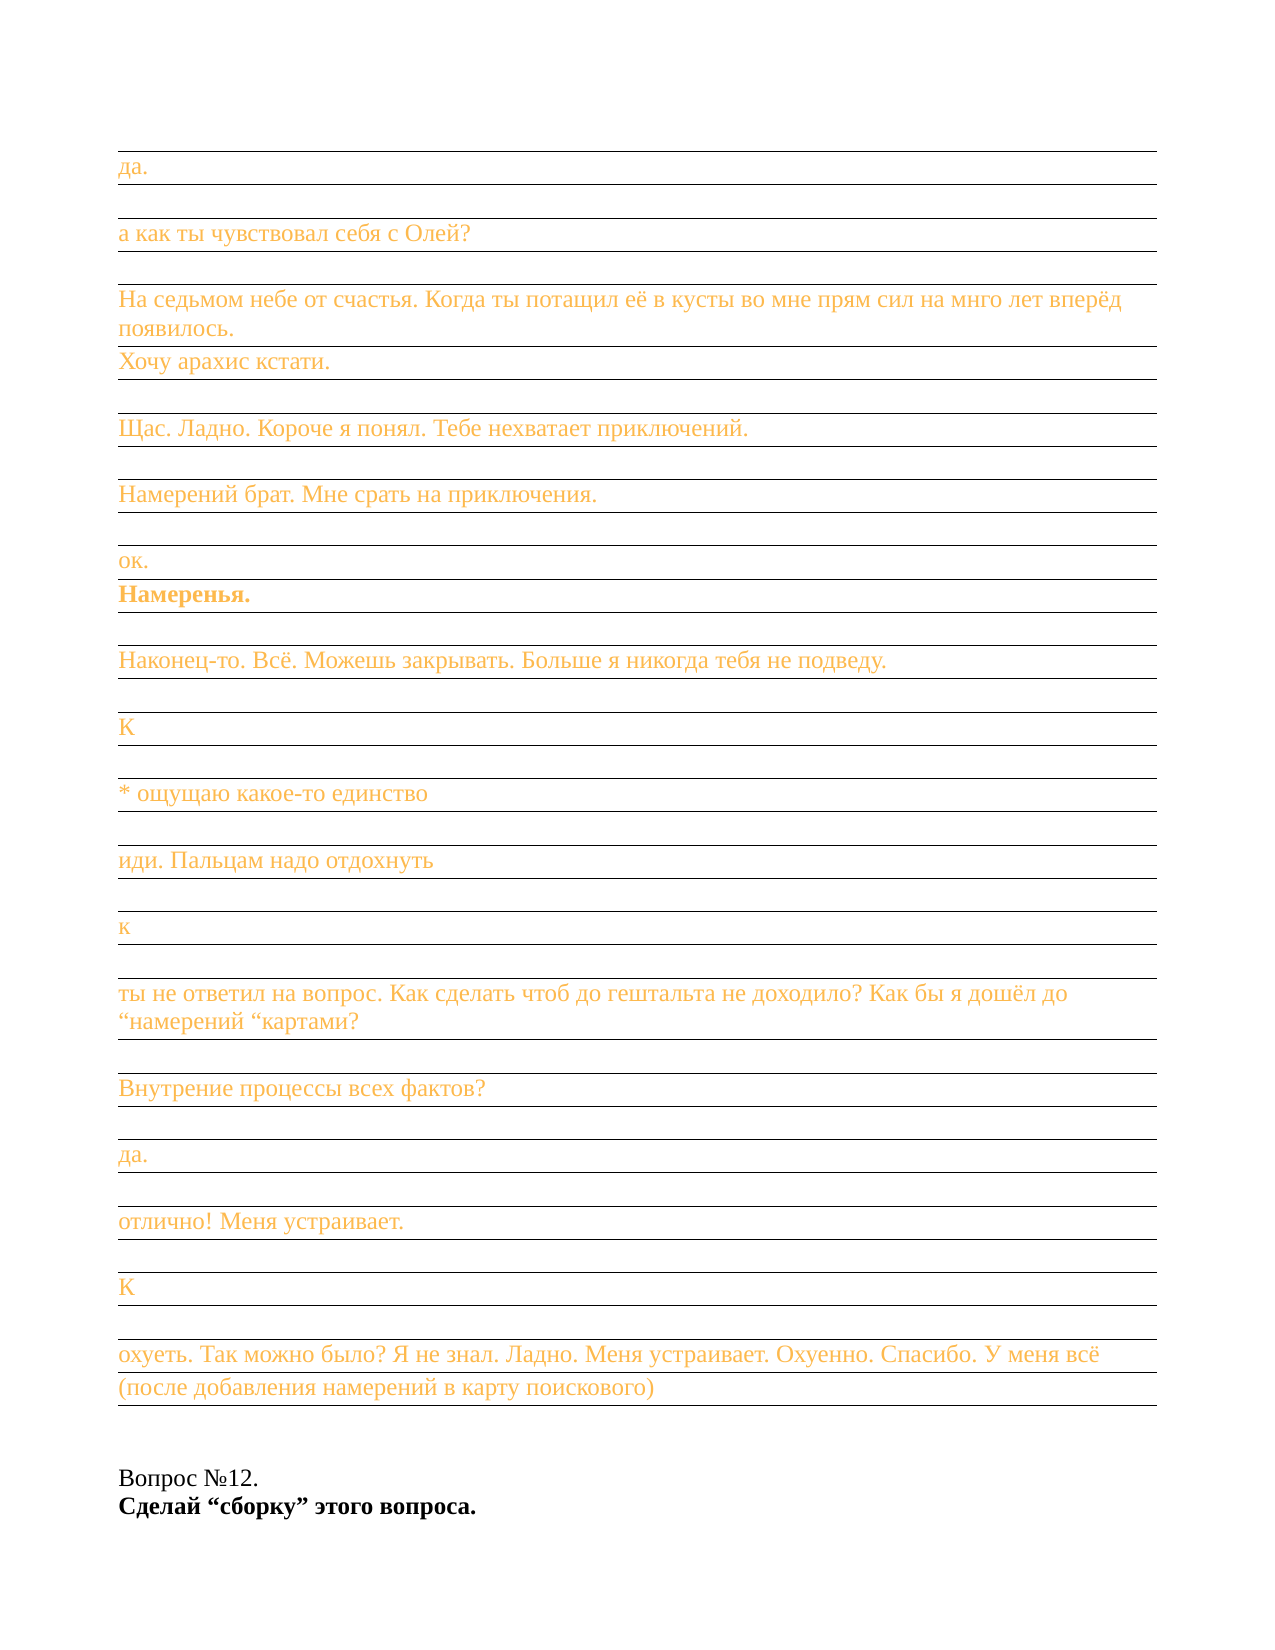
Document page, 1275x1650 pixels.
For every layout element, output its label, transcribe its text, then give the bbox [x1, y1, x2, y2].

text к [118, 912, 1157, 944]
text да. [118, 1140, 1157, 1172]
text Внутрение процессы всех фактов? [118, 1074, 1157, 1106]
text ок. [118, 546, 1157, 579]
text охуеть. Так можно было? Я не знал. Ладно. Меня устраивает. Охуенно. Спасибо. У меня всё [118, 1340, 1157, 1372]
text а как ты чувствовал себя с Олей? [118, 219, 1157, 251]
text иди. Пальцам надо отдохнуть [118, 846, 1157, 878]
text К [118, 1273, 1157, 1305]
text отлично! Меня устраивает. [118, 1207, 1157, 1239]
text Намеренья. [118, 580, 1157, 612]
text (после добавления намерений в карту поискового) [118, 1373, 1157, 1405]
text К [118, 713, 1157, 745]
text Щас. Ладно. Короче я понял. Тебе нехватает приключений. [118, 414, 1157, 446]
text Хочу арахис кстати. [118, 347, 1157, 379]
text Намерений брат. Мне срать на приключения. [118, 480, 1157, 512]
text Сделай “сборку” этого вопроса. [118, 1491, 1157, 1520]
text Наконец-то. Всё. Можешь закрывать. Больше я никогда тебя не подведу. [118, 646, 1157, 678]
text На седьмом небе от счастья. Когда ты потащил её в кусты во мне прям сил на мнго лет вперёд появилось. [118, 285, 1157, 346]
text да. [118, 152, 1157, 184]
text ты не ответил на вопрос. Как сделать чтоб до гештальта не доходило? Как бы я дошёл до “намерений “картами? [118, 979, 1157, 1039]
text * ощущаю какое-то единство [118, 779, 1157, 811]
text Вопрос №12. [118, 1463, 1157, 1491]
